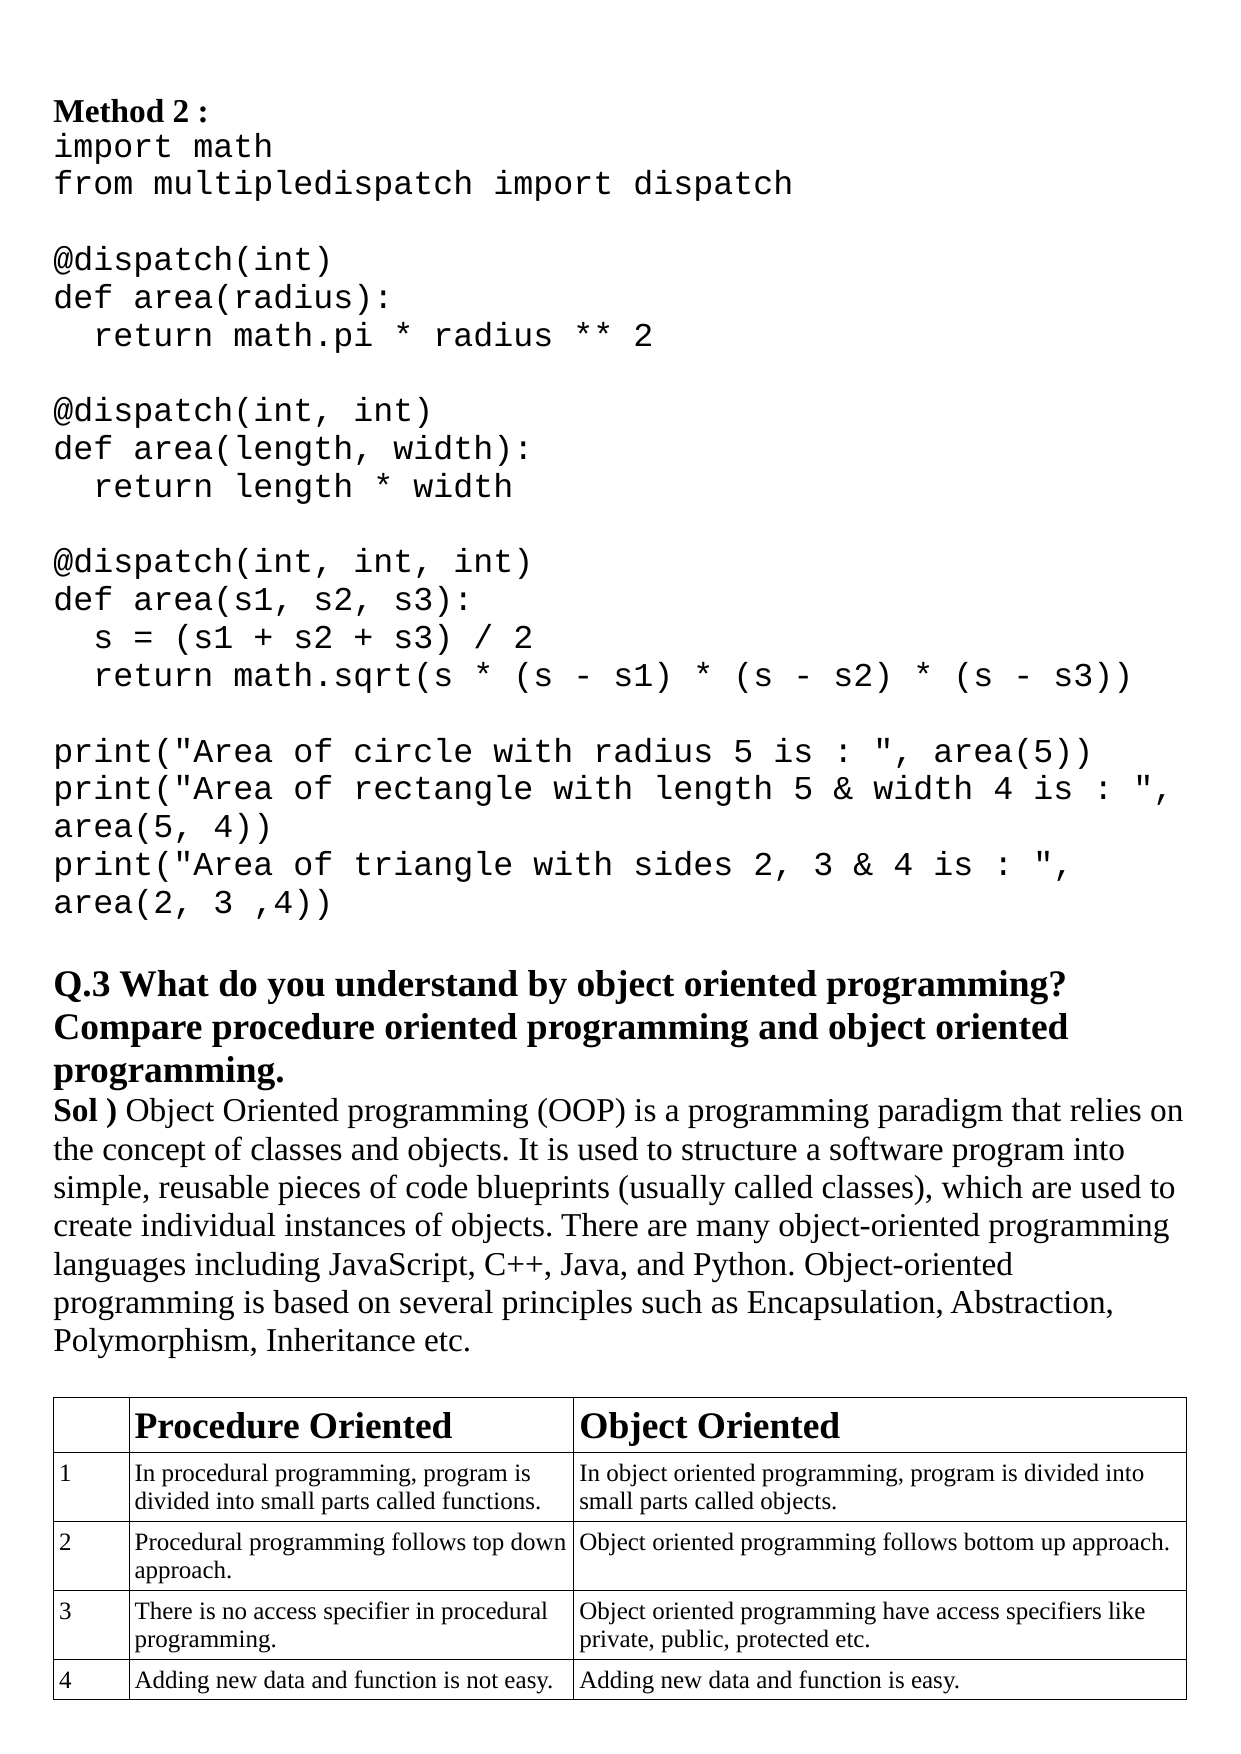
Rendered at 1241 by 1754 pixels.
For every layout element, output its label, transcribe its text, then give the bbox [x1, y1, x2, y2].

text Q.3 What do you understand by object oriented programming? Compare procedure oriented programming and object oriented programming. [53, 961, 1187, 1091]
text Sol ) Object Oriented programming (OOP) is a programming paradigm that relies on the concept of classes and objects. It is used to structure a software program into simple, reusable pieces of code blueprints (usually called classes), which are used to create individual instances of objects. There are many object-oriented programming languages including JavaScript, C++, Java, and Python. Object-oriented programming is based on several principles such as Encapsulation, Abstraction, Polymorphism, Inheritance etc. [53, 1091, 1187, 1359]
text @dispatch(int, int, int) [53, 545, 1187, 583]
text return math.pi * radius ** 2 [53, 318, 1187, 356]
table_cell 2 [54, 1522, 129, 1590]
text Method 2 : [53, 91, 1187, 129]
table_header Procedure Oriented [130, 1398, 573, 1452]
text @dispatch(int, int) [53, 394, 1187, 432]
text print("Area of rectangle with length 5 & width 4 is : ", area(5, 4)) [53, 772, 1187, 848]
table_cell 4 [54, 1660, 129, 1699]
table_cell Adding new data and function is not easy. [130, 1660, 573, 1699]
table_cell There is no access specifier in procedural programming. [130, 1591, 573, 1659]
table_cell Procedural programming follows top down approach. [130, 1522, 573, 1590]
table_cell Object oriented programming follows bottom up approach. [574, 1522, 1186, 1590]
table_cell 1 [54, 1453, 129, 1521]
table_cell Object oriented programming have access specifiers like private, public, protected etc. [574, 1591, 1186, 1659]
table_header [54, 1398, 129, 1452]
text from multipledispatch import dispatch [53, 167, 1187, 205]
text def area(radius): [53, 281, 1187, 318]
text import math [53, 129, 1187, 167]
text print("Area of circle with radius 5 is : ", area(5)) [53, 734, 1187, 772]
table_cell Adding new data and function is easy. [574, 1660, 1186, 1699]
text def area(length, width): [53, 432, 1187, 469]
text return math.sqrt(s * (s - s1) * (s - s2) * (s - s3)) [53, 659, 1187, 696]
table_cell 3 [54, 1591, 129, 1659]
table_cell In object oriented programming, program is divided into small parts called objects. [574, 1453, 1186, 1521]
table_header Object Oriented [574, 1398, 1186, 1452]
text print("Area of triangle with sides 2, 3 & 4 is : ", area(2, 3 ,4)) [53, 848, 1187, 923]
text def area(s1, s2, s3): [53, 583, 1187, 621]
table_cell In procedural programming, program is divided into small parts called functions. [130, 1453, 573, 1521]
text @dispatch(int) [53, 243, 1187, 281]
text return length * width [53, 469, 1187, 507]
text s = (s1 + s2 + s3) / 2 [53, 621, 1187, 659]
